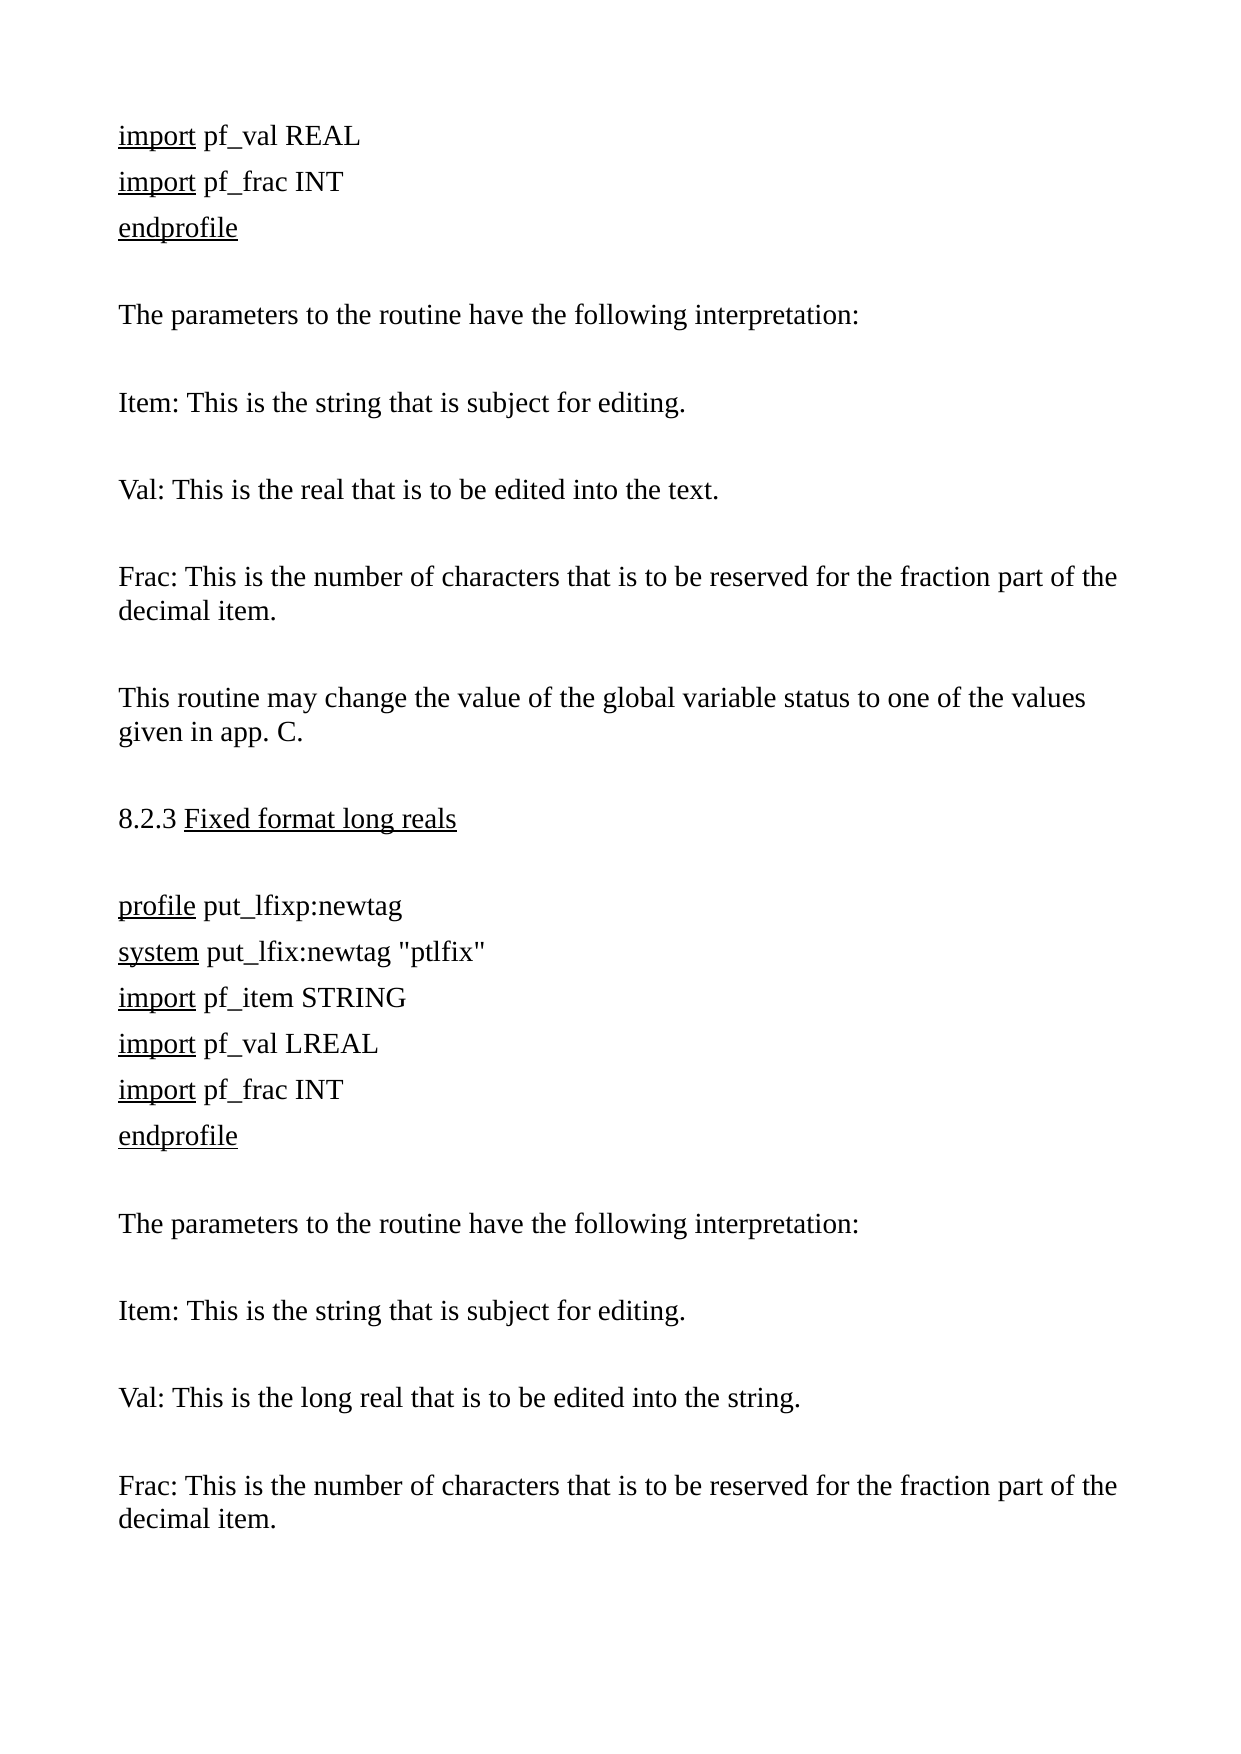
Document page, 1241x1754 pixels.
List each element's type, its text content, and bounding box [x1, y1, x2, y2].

text Item: This is the string that is subject for editing. [118, 385, 1122, 418]
text import pf_frac INT [118, 1072, 1122, 1106]
text import pf_item STRING [118, 980, 1122, 1014]
text profile put_lfixp:newtag [118, 888, 1122, 922]
text Val: This is the real that is to be edited into the text. [118, 472, 1122, 506]
text The parameters to the routine have the following interpretation: [118, 1206, 1122, 1239]
text import pf_val LREAL [118, 1026, 1122, 1060]
text endprofile [118, 210, 1122, 244]
text import pf_frac INT [118, 164, 1122, 198]
text Frac: This is the number of characters that is to be reserved for the fraction part of the decimal item. [118, 1468, 1122, 1535]
text import pf_val REAL [118, 118, 1122, 152]
text endprofile [118, 1118, 1122, 1152]
text The parameters to the routine have the following interpretation: [118, 297, 1122, 331]
text Item: This is the string that is subject for editing. [118, 1293, 1122, 1327]
text 8.2.3 Fixed format long reals [118, 801, 1122, 834]
text This routine may change the value of the global variable status to one of the values given in app. C. [118, 680, 1122, 747]
text system put_lfix:newtag "ptlfix" [118, 934, 1122, 968]
text Val: This is the long real that is to be edited into the string. [118, 1380, 1122, 1414]
text Frac: This is the number of characters that is to be reserved for the fraction part of the decimal item. [118, 559, 1122, 626]
